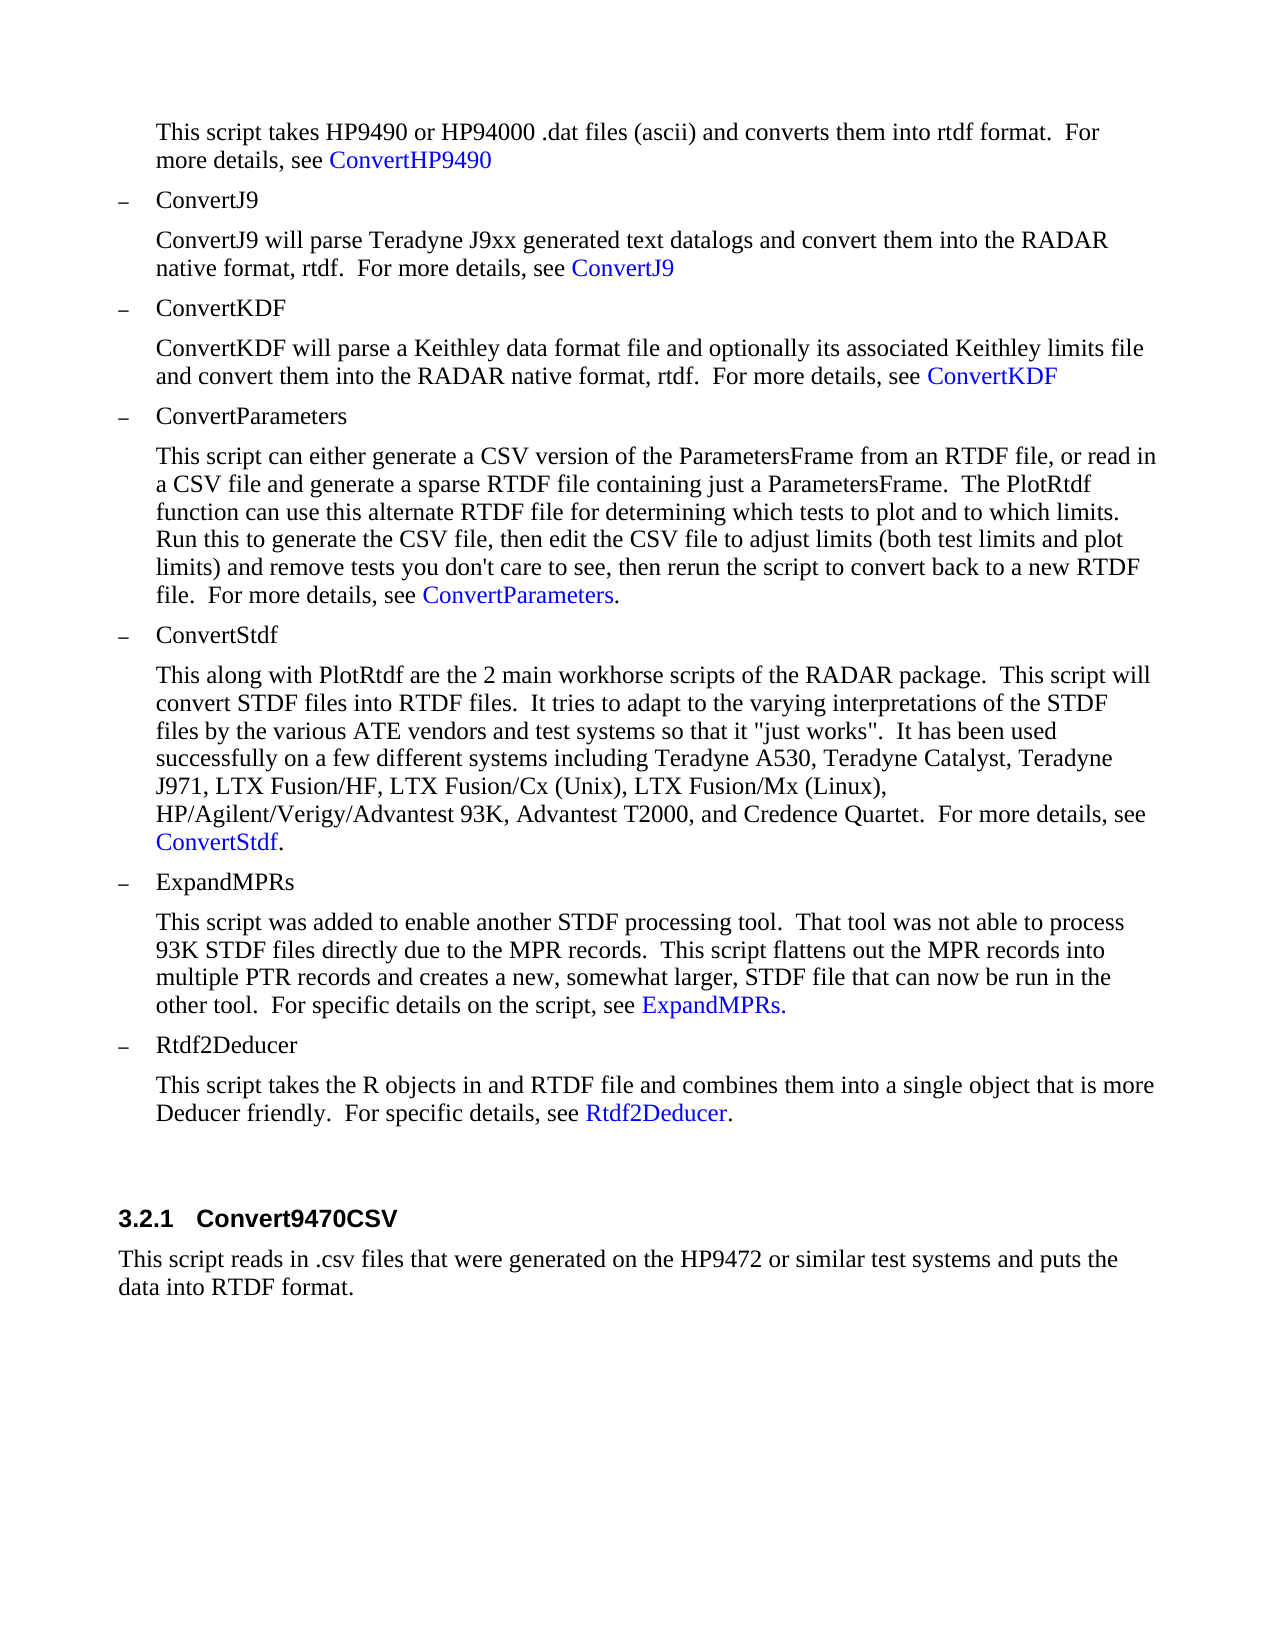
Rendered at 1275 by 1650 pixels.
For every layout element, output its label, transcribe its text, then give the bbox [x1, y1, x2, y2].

list ConvertStdf [118, 621, 1157, 649]
list This script can either generate a CSV version of the ParametersFrame from an RTDF file, or read in a CSV file and generate a sparse RTDF file containing just a ParametersFrame. The PlotRtdf function can use this alternate RTDF file for determining which tests to plot and to which limits. Run this to generate the CSV file, then edit the CSV file to adjust limits (both test limits and plot limits) and remove tests you don't care to see, then rerun the script to convert back to a new RTDF file. For more details, see ConvertParameters. [118, 442, 1157, 609]
list ExpandMPRs [118, 868, 1157, 896]
list ConvertKDF will parse a Keithley data format file and optionally its associated Keithley limits file and convert them into the RADAR native format, rtdf. For more details, see ConvertKDF [118, 334, 1157, 390]
list ConvertParameters [118, 402, 1157, 430]
list This script was added to enable another STDF processing tool. That tool was not able to process 93K STDF files directly due to the MPR records. This script flattens out the MPR records into multiple PTR records and creates a new, somewhat larger, STDF file that can now be run in the other tool. For specific details on the script, see ExpandMPRs. [118, 908, 1157, 1019]
list ConvertJ9 will parse Teradyne J9xx generated text datalogs and convert them into the RADAR native format, rtdf. For more details, see ConvertJ9 [118, 226, 1157, 282]
subtitle Convert9470CSV [118, 1205, 1157, 1233]
text This script reads in .csv files that were generated on the HP9472 or similar test systems and puts the data into RTDF format. [118, 1245, 1157, 1301]
list ConvertJ9 [118, 186, 1157, 214]
list This script takes the R objects in and RTDF file and combines them into a single object that is more Deducer friendly. For specific details, see Rtdf2Deducer. [118, 1072, 1157, 1127]
list This along with PlotRtdf are the 2 main workhorse scripts of the RADAR package. This script will convert STDF files into RTDF files. It tries to adapt to the varying interpretations of the STDF files by the various ATE vendors and test systems so that it "just works". It has been used successfully on a few different systems including Teradyne A530, Teradyne Catalyst, Teradyne J971, LTX Fusion/HF, LTX Fusion/Cx (Unix), LTX Fusion/Mx (Linux), HP/Agilent/Verigy/Advantest 93K, Advantest T2000, and Credence Quartet. For more details, see ConvertStdf. [118, 661, 1157, 855]
list Rtdf2Deducer [118, 1031, 1157, 1059]
list This script takes HP9490 or HP94000 .dat files (ascii) and converts them into rtdf format. For more details, see ConvertHP9490 [118, 118, 1157, 173]
list ConvertKDF [118, 294, 1157, 322]
